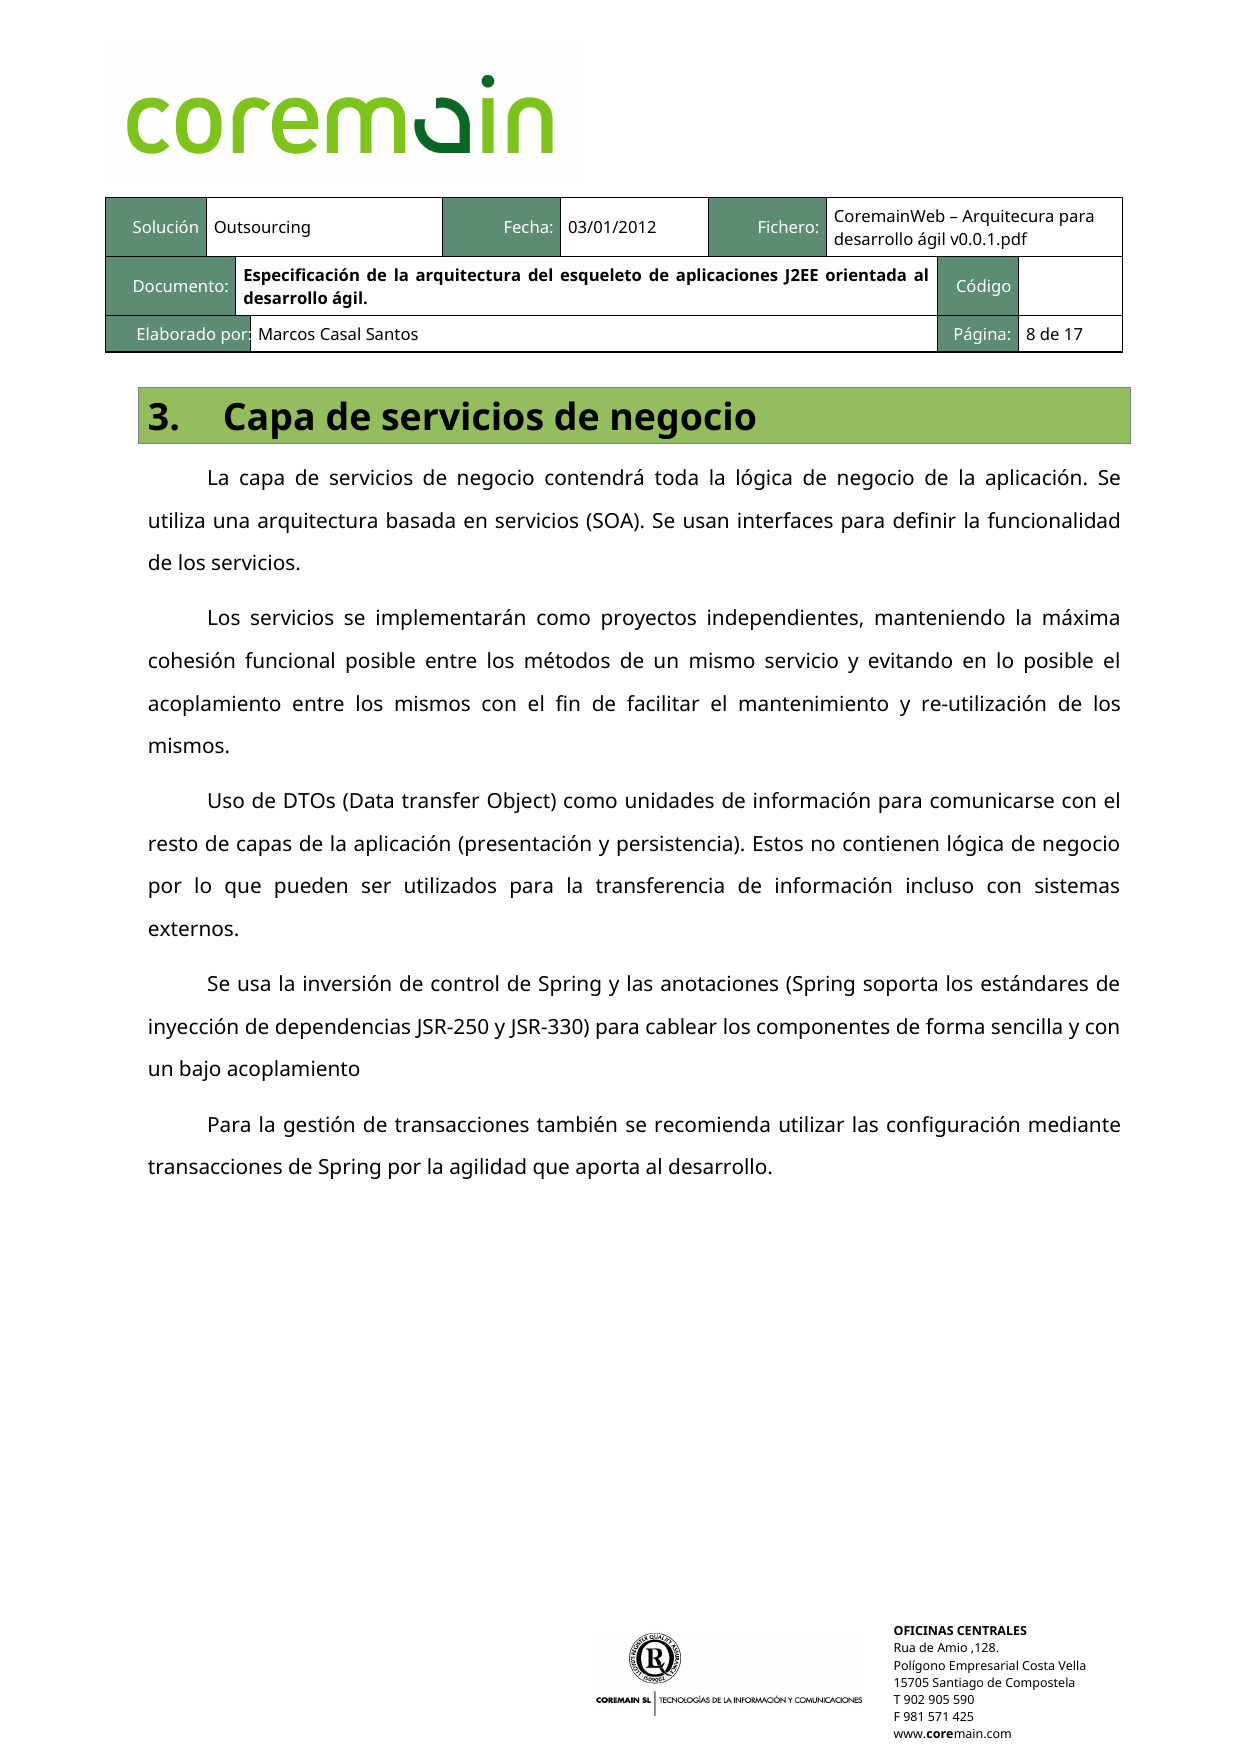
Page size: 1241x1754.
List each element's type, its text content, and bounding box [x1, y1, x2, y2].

picture [595, 1631, 863, 1717]
text Se usa la inversión de control de Spring y las anotaciones (Spring soporta los estándares de inyección de dependencias JSR-250 y JSR-330) para cablear los componentes de forma sencilla y con un bajo acoplamiento [148, 969, 1122, 1083]
text La capa de servicios de negocio contendrá toda la lógica de negocio de la aplicación. Se utiliza una arquitectura basada en servicios (SOA). Se usan interfaces para definir la funcionalidad de los servicios. [148, 463, 1122, 577]
text Los servicios se implementarán como proyectos independientes, manteniendo la máxima cohesión funcional posible entre los métodos de un mismo servicio y evitando en lo posible el acoplamiento entre los mismos con el fin de facilitar el mantenimiento y re-utilización de los mismos. [148, 603, 1122, 760]
text Uso de DTOs (Data transfer Object) como unidades de información para comunicarse con el resto de capas de la aplicación (presentación y persistencia). Estos no contienen lógica de negocio por lo que pueden ser utilizados para la transferencia de información incluso con sistemas externos. [148, 786, 1122, 943]
text Para la gestión de transacciones también se recomienda utilizar las configuración mediante transacciones de Spring por la agilidad que aporta al desarrollo. [148, 1110, 1122, 1181]
subtitle Capa de servicios de negocio [139, 388, 1130, 443]
picture [103, 42, 584, 184]
